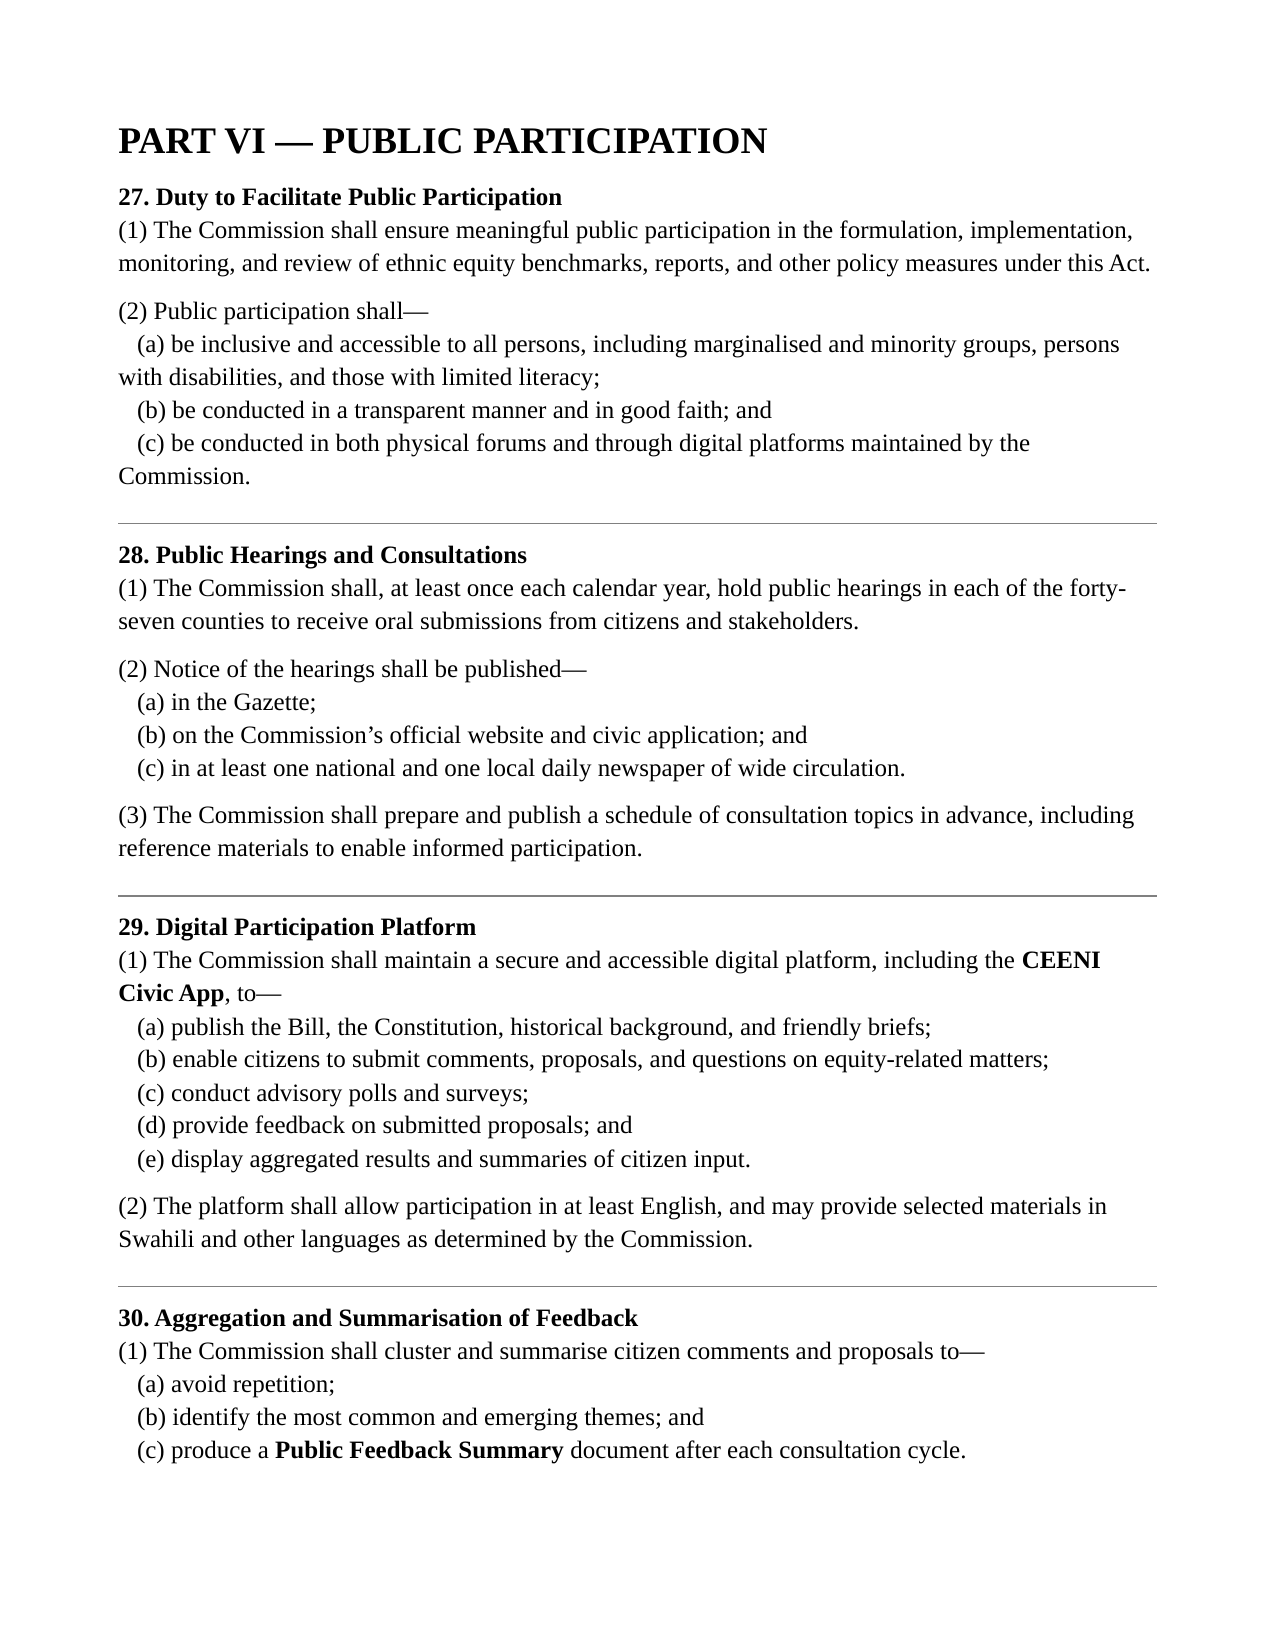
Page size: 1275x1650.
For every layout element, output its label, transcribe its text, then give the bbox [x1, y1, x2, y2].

text (2) Public participation shall— (a) be inclusive and accessible to all persons, including marginalised and minority groups, persons with disabilities, and those with limited literacy; (b) be conducted in a transparent manner and in good faith; and (c) be conducted in both physical forums and through digital platforms maintained by the Commission. [118, 296, 1157, 490]
text (3) The Commission shall prepare and publish a schedule of consultation topics in advance, including reference materials to enable informed participation. [118, 800, 1157, 862]
text 27. Duty to Facilitate Public Participation (1) The Commission shall ensure meaningful public participation in the formulation, implementation, monitoring, and review of ethnic equity benchmarks, reports, and other policy measures under this Act. [118, 182, 1157, 277]
text (2) The platform shall allow participation in at least English, and may provide selected materials in Swahili and other languages as determined by the Commission. [118, 1191, 1157, 1253]
text 30. Aggregation and Summarisation of Feedback (1) The Commission shall cluster and summarise citizen comments and proposals to— (a) avoid repetition; (b) identify the most common and emerging themes; and (c) produce a Public Feedback Summary document after each consultation cycle. [118, 1303, 1157, 1464]
subtitle PART VI — PUBLIC PARTICIPATION [118, 118, 1157, 161]
text 29. Digital Participation Platform (1) The Commission shall maintain a secure and accessible digital platform, including the CEENI Civic App, to— (a) publish the Bill, the Constitution, historical background, and friendly briefs; (b) enable citizens to submit comments, proposals, and questions on equity-related matters; (c) conduct advisory polls and surveys; (d) provide feedback on submitted proposals; and (e) display aggregated results and summaries of citizen input. [118, 912, 1157, 1172]
text 28. Public Hearings and Consultations (1) The Commission shall, at least once each calendar year, hold public hearings in each of the forty-seven counties to receive oral submissions from citizens and stakeholders. [118, 540, 1157, 635]
text (2) Notice of the hearings shall be published— (a) in the Gazette; (b) on the Commission’s official website and civic application; and (c) in at least one national and one local daily newspaper of wide circulation. [118, 654, 1157, 782]
